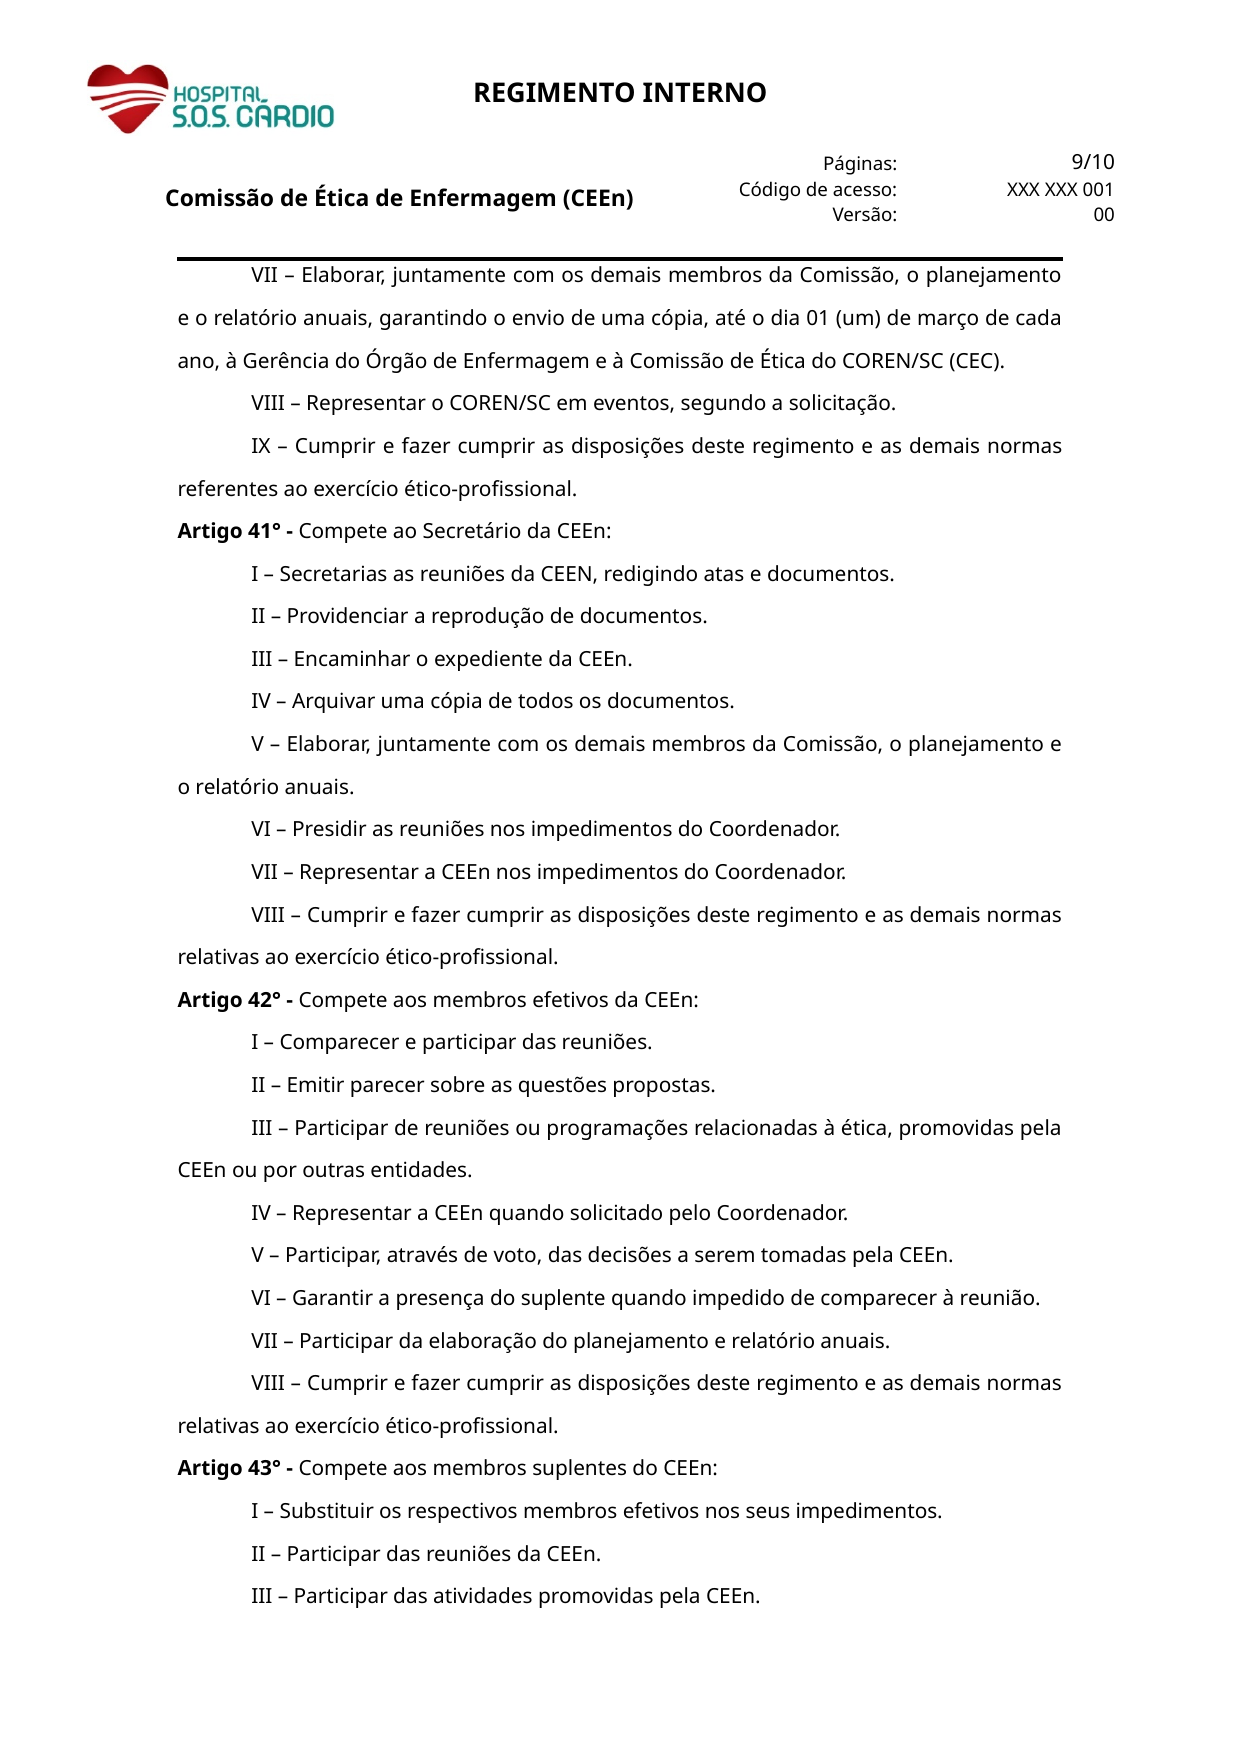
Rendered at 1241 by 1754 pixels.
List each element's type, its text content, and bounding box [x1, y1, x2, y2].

text VIII – Representar o COREN/SC em eventos, segundo a solicitação. [177, 388, 1063, 417]
text I – Secretarias as reuniões da CEEN, redigindo atas e documentos. [177, 559, 1063, 587]
text Artigo 41° - Compete ao Secretário da CEEn: [177, 516, 1063, 545]
text Artigo 42° - Compete aos membros efetivos da CEEn: [177, 985, 1063, 1013]
text I – Substituir os respectivos membros efetivos nos seus impedimentos. [177, 1496, 1063, 1524]
text IV – Arquivar uma cópia de todos os documentos. [177, 687, 1063, 715]
text VI – Garantir a presença do suplente quando impedido de comparecer à reunião. [177, 1283, 1063, 1312]
text IV – Representar a CEEn quando solicitado pelo Coordenador. [177, 1198, 1063, 1226]
text III – Participar das atividades promovidas pela CEEn. [177, 1581, 1063, 1610]
text VIII – Cumprir e fazer cumprir as disposições deste regimento e as demais normas relativas ao exercício ético-profissional. [177, 1368, 1063, 1439]
text V – Participar, através de voto, das decisões a serem tomadas pela CEEn. [177, 1241, 1063, 1269]
text VII – Representar a CEEn nos impedimentos do Coordenador. [177, 857, 1063, 886]
text III – Participar de reuniões ou programações relacionadas à ética, promovidas pela CEEn ou por outras entidades. [177, 1113, 1063, 1184]
text III – Encaminhar o expediente da CEEn. [177, 644, 1063, 672]
text II – Participar das reuniões da CEEn. [177, 1539, 1063, 1567]
text VII – Participar da elaboração do planejamento e relatório anuais. [177, 1326, 1063, 1354]
text Artigo 43° - Compete aos membros suplentes do CEEn: [177, 1453, 1063, 1482]
text VI – Presidir as reuniões nos impedimentos do Coordenador. [177, 814, 1063, 843]
text VII – Elaborar, juntamente com os demais membros da Comissão, o planejamento e o relatório anuais, garantindo o envio de uma cópia, até o dia 01 (um) de março de cada ano, à Gerência do Órgão de Enfermagem e à Comissão de Ética do COREN/SC (CEC). [177, 261, 1063, 374]
text II – Providenciar a reprodução de documentos. [177, 601, 1063, 630]
text VIII – Cumprir e fazer cumprir as disposições deste regimento e as demais normas relativas ao exercício ético-profissional. [177, 900, 1063, 971]
text I – Comparecer e participar das reuniões. [177, 1027, 1063, 1056]
text V – Elaborar, juntamente com os demais membros da Comissão, o planejamento e o relatório anuais. [177, 729, 1063, 800]
text II – Emitir parecer sobre as questões propostas. [177, 1070, 1063, 1098]
text IX – Cumprir e fazer cumprir as disposições deste regimento e as demais normas referentes ao exercício ético-profissional. [177, 431, 1063, 502]
